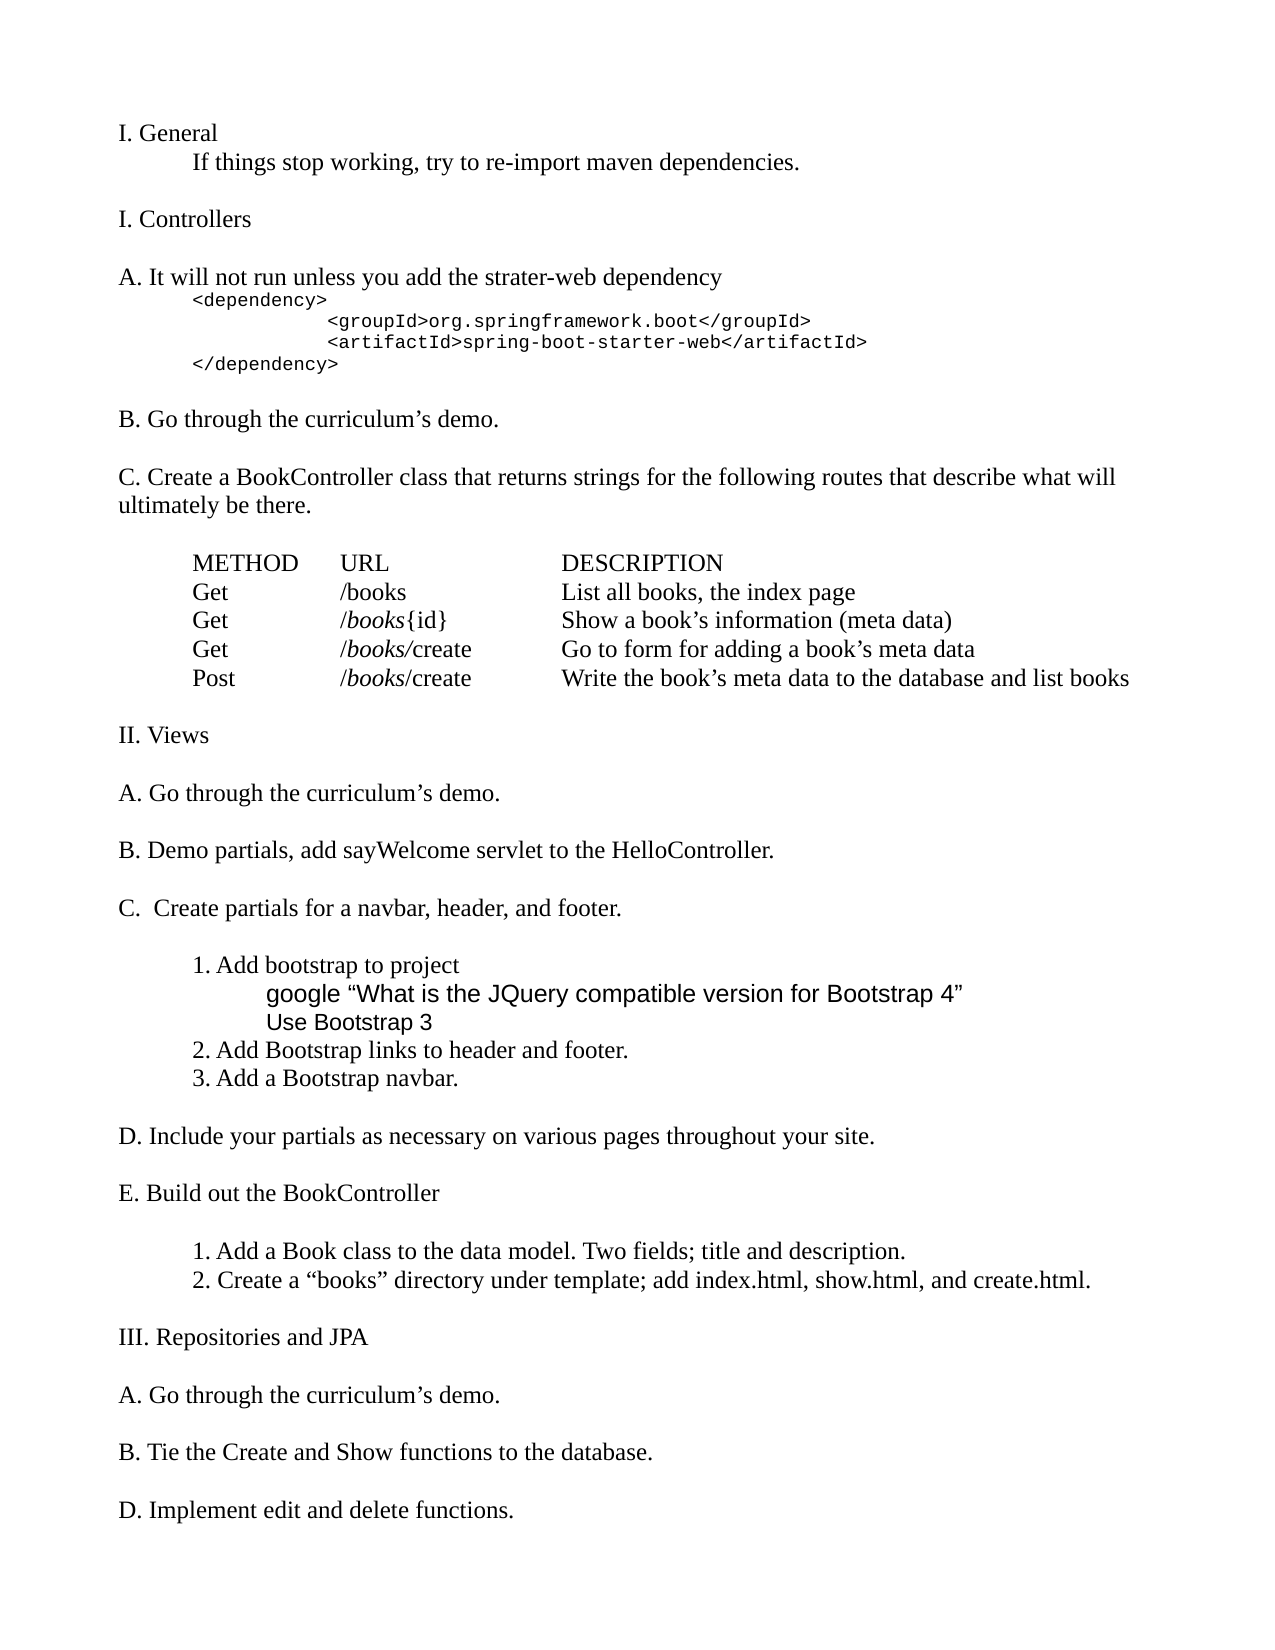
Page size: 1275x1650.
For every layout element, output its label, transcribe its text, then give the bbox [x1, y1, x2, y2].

text 2. Create a “books” directory under template; add index.html, show.html, and create.html. [192, 1265, 1157, 1293]
text E. Build out the BookController [118, 1178, 1157, 1207]
text METHOD URL DESCRIPTION [118, 548, 1157, 577]
text I. General [118, 118, 1157, 147]
text Get /books List all books, the index page [118, 577, 1157, 606]
text If things stop working, try to re-import maven dependencies. [192, 147, 1157, 176]
text B. Go through the curriculum’s demo. [118, 404, 1157, 433]
text 1. Add a Book class to the data model. Two fields; title and description. [192, 1236, 1157, 1265]
text A. It will not run unless you add the strater-web dependency [118, 262, 1157, 291]
text </dependency> [192, 354, 1157, 376]
text Use Bootstrap 3 [266, 1008, 1157, 1035]
text 2. Add Bootstrap links to header and footer. [192, 1035, 1157, 1063]
text II. Views [118, 721, 1157, 749]
text A. Go through the curriculum’s demo. [118, 1380, 1157, 1408]
text 1. Add bootstrap to project [192, 951, 1157, 979]
text 3. Add a Bootstrap navbar. [192, 1063, 1157, 1092]
text <dependency> [192, 291, 1157, 312]
text D. Include your partials as necessary on various pages throughout your site. [118, 1121, 1157, 1150]
text D. Implement edit and delete functions. [118, 1495, 1157, 1523]
text B. Tie the Create and Show functions to the database. [118, 1437, 1157, 1466]
text B. Demo partials, add sayWelcome servlet to the HelloController. [118, 836, 1157, 864]
text <artifactId>spring-boot-starter-web</artifactId> [192, 333, 1157, 354]
text I. Controllers [118, 204, 1157, 233]
text google “What is the JQuery compatible version for Bootstrap 4” [266, 979, 1157, 1008]
text III. Repositories and JPA [118, 1322, 1157, 1351]
text Get /books{id} Show a book’s information (meta data) [118, 606, 1157, 634]
text Get /books/create Go to form for adding a book’s meta data [118, 634, 1157, 663]
text Post /books/create Write the book’s meta data to the database and list books [118, 663, 1157, 692]
text <groupId>org.springframework.boot</groupId> [192, 312, 1157, 333]
text A. Go through the curriculum’s demo. [118, 778, 1157, 807]
text C. Create partials for a navbar, header, and footer. [118, 893, 1157, 922]
text C. Create a BookController class that returns strings for the following routes that describe what will ultimately be there. [118, 462, 1157, 519]
